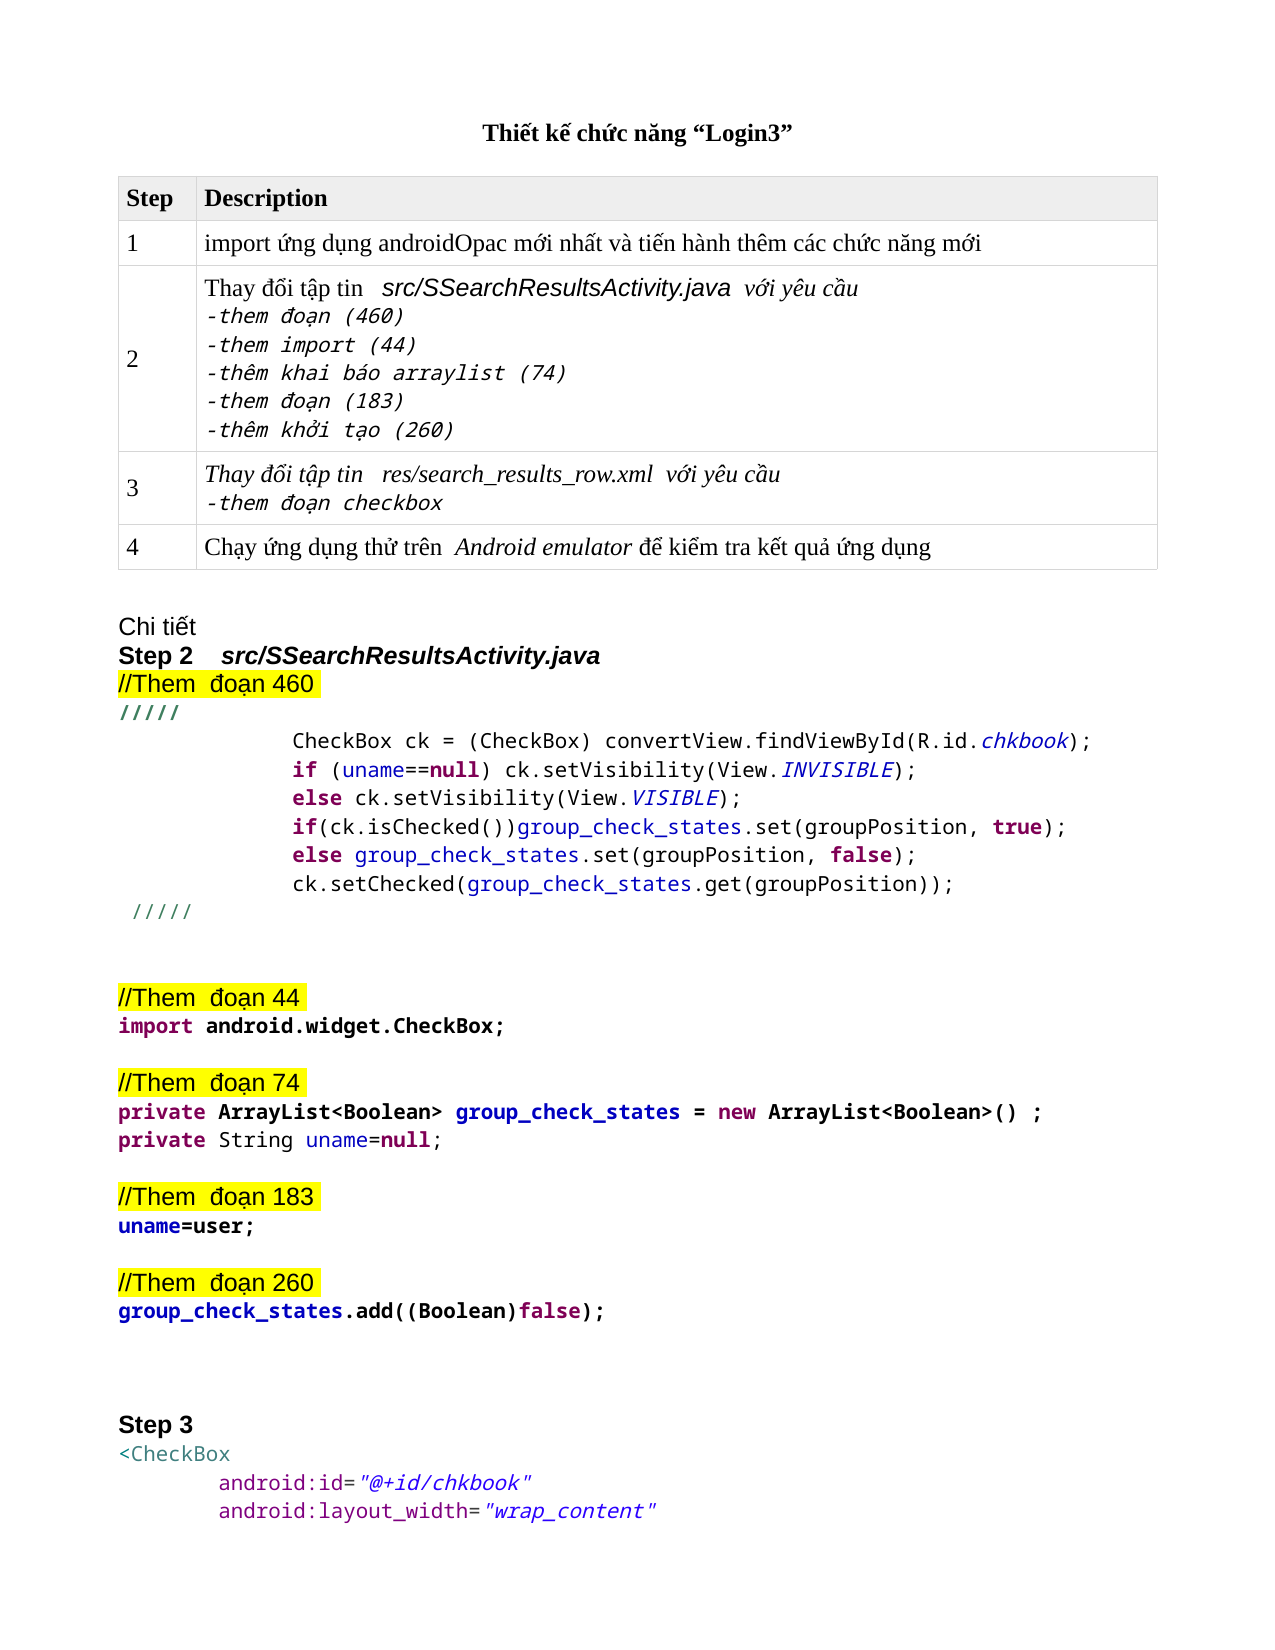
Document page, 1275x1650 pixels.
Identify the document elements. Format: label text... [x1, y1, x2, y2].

text private ArrayList<Boolean> group_check_states = new ArrayList<Boolean>() ; [118, 1097, 1157, 1125]
text android:id="@+id/chkbook" [118, 1468, 1157, 1496]
table_cell 1 [119, 221, 196, 264]
text //Them đoạn 44 [118, 983, 1157, 1011]
text Thiết kế chức năng “Login3” [118, 118, 1157, 147]
table_header Step [119, 177, 196, 220]
text Step 2 src/SSearchResultsActivity.java [118, 641, 1157, 669]
text //Them đoạn 260 [118, 1268, 1157, 1297]
text //Them đoạn 183 [118, 1182, 1157, 1211]
text else ck.setVisibility(View.VISIBLE); [118, 783, 1157, 812]
table_cell Thay đổi tập tin res/search_results_row.xml với yêu cầu -them đoạn checkbox [197, 452, 1157, 524]
text else group_check_states.set(groupPosition, false); [118, 840, 1157, 869]
text <CheckBox [118, 1439, 1157, 1468]
text //Them đoạn 74 [118, 1068, 1157, 1097]
text uname=user; [118, 1211, 1157, 1239]
text private String uname=null; [118, 1125, 1157, 1154]
text Chi tiết [118, 612, 1157, 641]
text ck.setChecked(group_check_states.get(groupPosition)); [118, 869, 1157, 897]
text if (uname==null) ck.setVisibility(View.INVISIBLE); [118, 755, 1157, 783]
text android:layout_width="wrap_content" [118, 1496, 1157, 1524]
text //Them đoạn 460 [118, 669, 1157, 698]
text CheckBox ck = (CheckBox) convertView.findViewById(R.id.chkbook); [118, 727, 1157, 755]
text if(ck.isChecked())group_check_states.set(groupPosition, true); [118, 812, 1157, 840]
table_header Description [197, 177, 1157, 220]
table_cell Thay đổi tập tin src/SSearchResultsActivity.java với yêu cầu -them đoạn (460) -them import (44) -thêm khai báo arraylist (74) -them đoạn (183) -thêm khởi tạo (260) [197, 266, 1157, 451]
table_cell 2 [119, 266, 196, 451]
table_cell 4 [119, 525, 196, 569]
text group_check_states.add((Boolean)false); [118, 1297, 1157, 1325]
table_cell import ứng dụng androidOpac mới nhất và tiến hành thêm các chức năng mới [197, 221, 1157, 264]
text Step 3 [118, 1410, 1157, 1439]
text ///// [118, 698, 1157, 727]
text import android.widget.CheckBox; [118, 1011, 1157, 1040]
text ///// [118, 897, 1157, 926]
table_cell Chạy ứng dụng thử trên Android emulator để kiểm tra kết quả ứng dụng [197, 525, 1157, 569]
table_cell 3 [119, 452, 196, 524]
